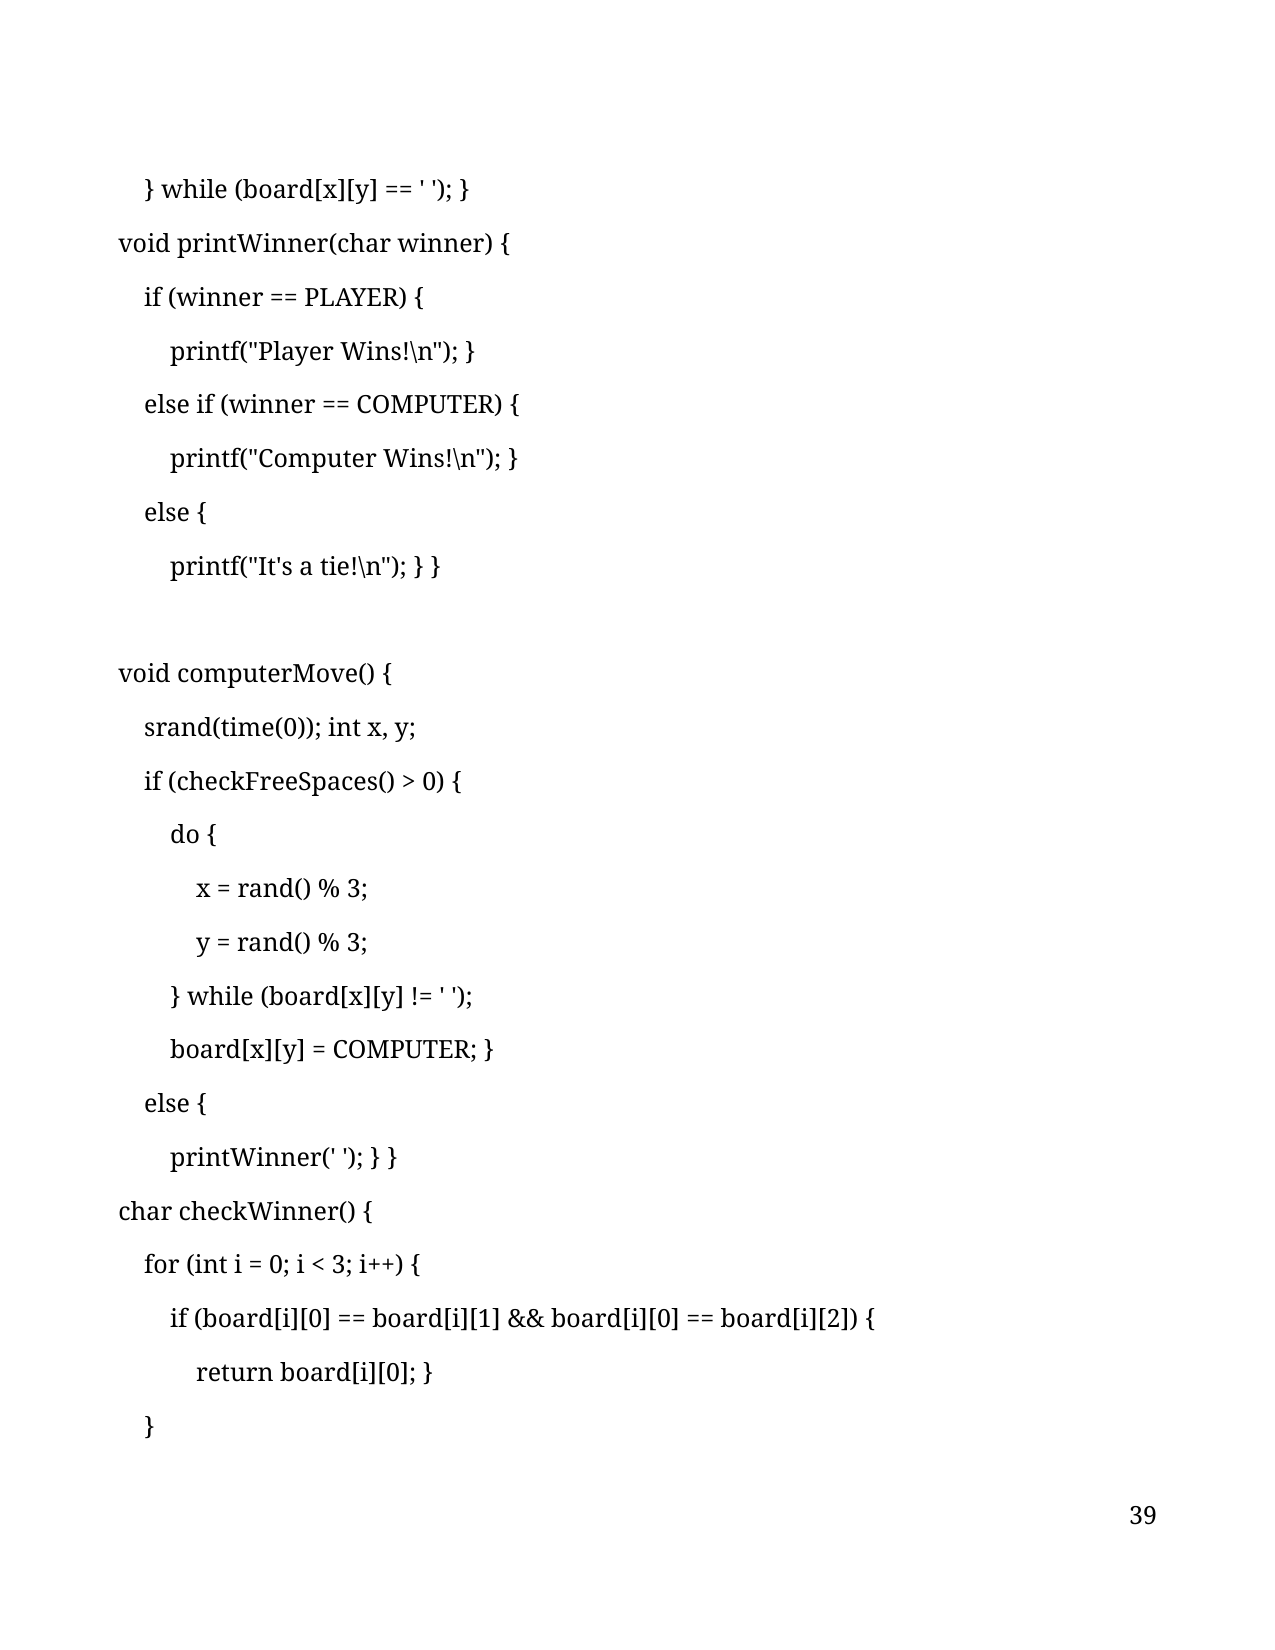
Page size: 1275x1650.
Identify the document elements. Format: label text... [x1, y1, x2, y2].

text for (int i = 0; i < 3; i++) { [118, 1247, 1157, 1281]
text board[x][y] = COMPUTER; } [118, 1032, 1157, 1066]
text printf("Player Wins!\n"); } [118, 333, 1157, 367]
text printf("Computer Wins!\n"); } [118, 441, 1157, 475]
text do { [118, 817, 1157, 851]
text return board[i][0]; } [118, 1354, 1157, 1388]
text else { [118, 1086, 1157, 1120]
text else if (winner == COMPUTER) { [118, 387, 1157, 421]
text } [118, 1408, 1157, 1442]
text if (winner == PLAYER) { [118, 279, 1157, 313]
text } while (board[x][y] == ' '); } [118, 172, 1157, 206]
text srand(time(0)); int x, y; [118, 709, 1157, 743]
text else { [118, 494, 1157, 528]
text y = rand() % 3; [118, 924, 1157, 958]
text printf("It's a tie!\n"); } } [118, 548, 1157, 582]
text void computerMove() { [118, 656, 1157, 690]
text if (checkFreeSpaces() > 0) { [118, 763, 1157, 797]
text if (board[i][0] == board[i][1] && board[i][0] == board[i][2]) { [118, 1301, 1157, 1335]
text } while (board[x][y] != ' '); [118, 978, 1157, 1012]
text printWinner(' '); } } [118, 1139, 1157, 1173]
text char checkWinner() { [118, 1193, 1157, 1227]
text void printWinner(char winner) { [118, 226, 1157, 260]
text x = rand() % 3; [118, 871, 1157, 905]
